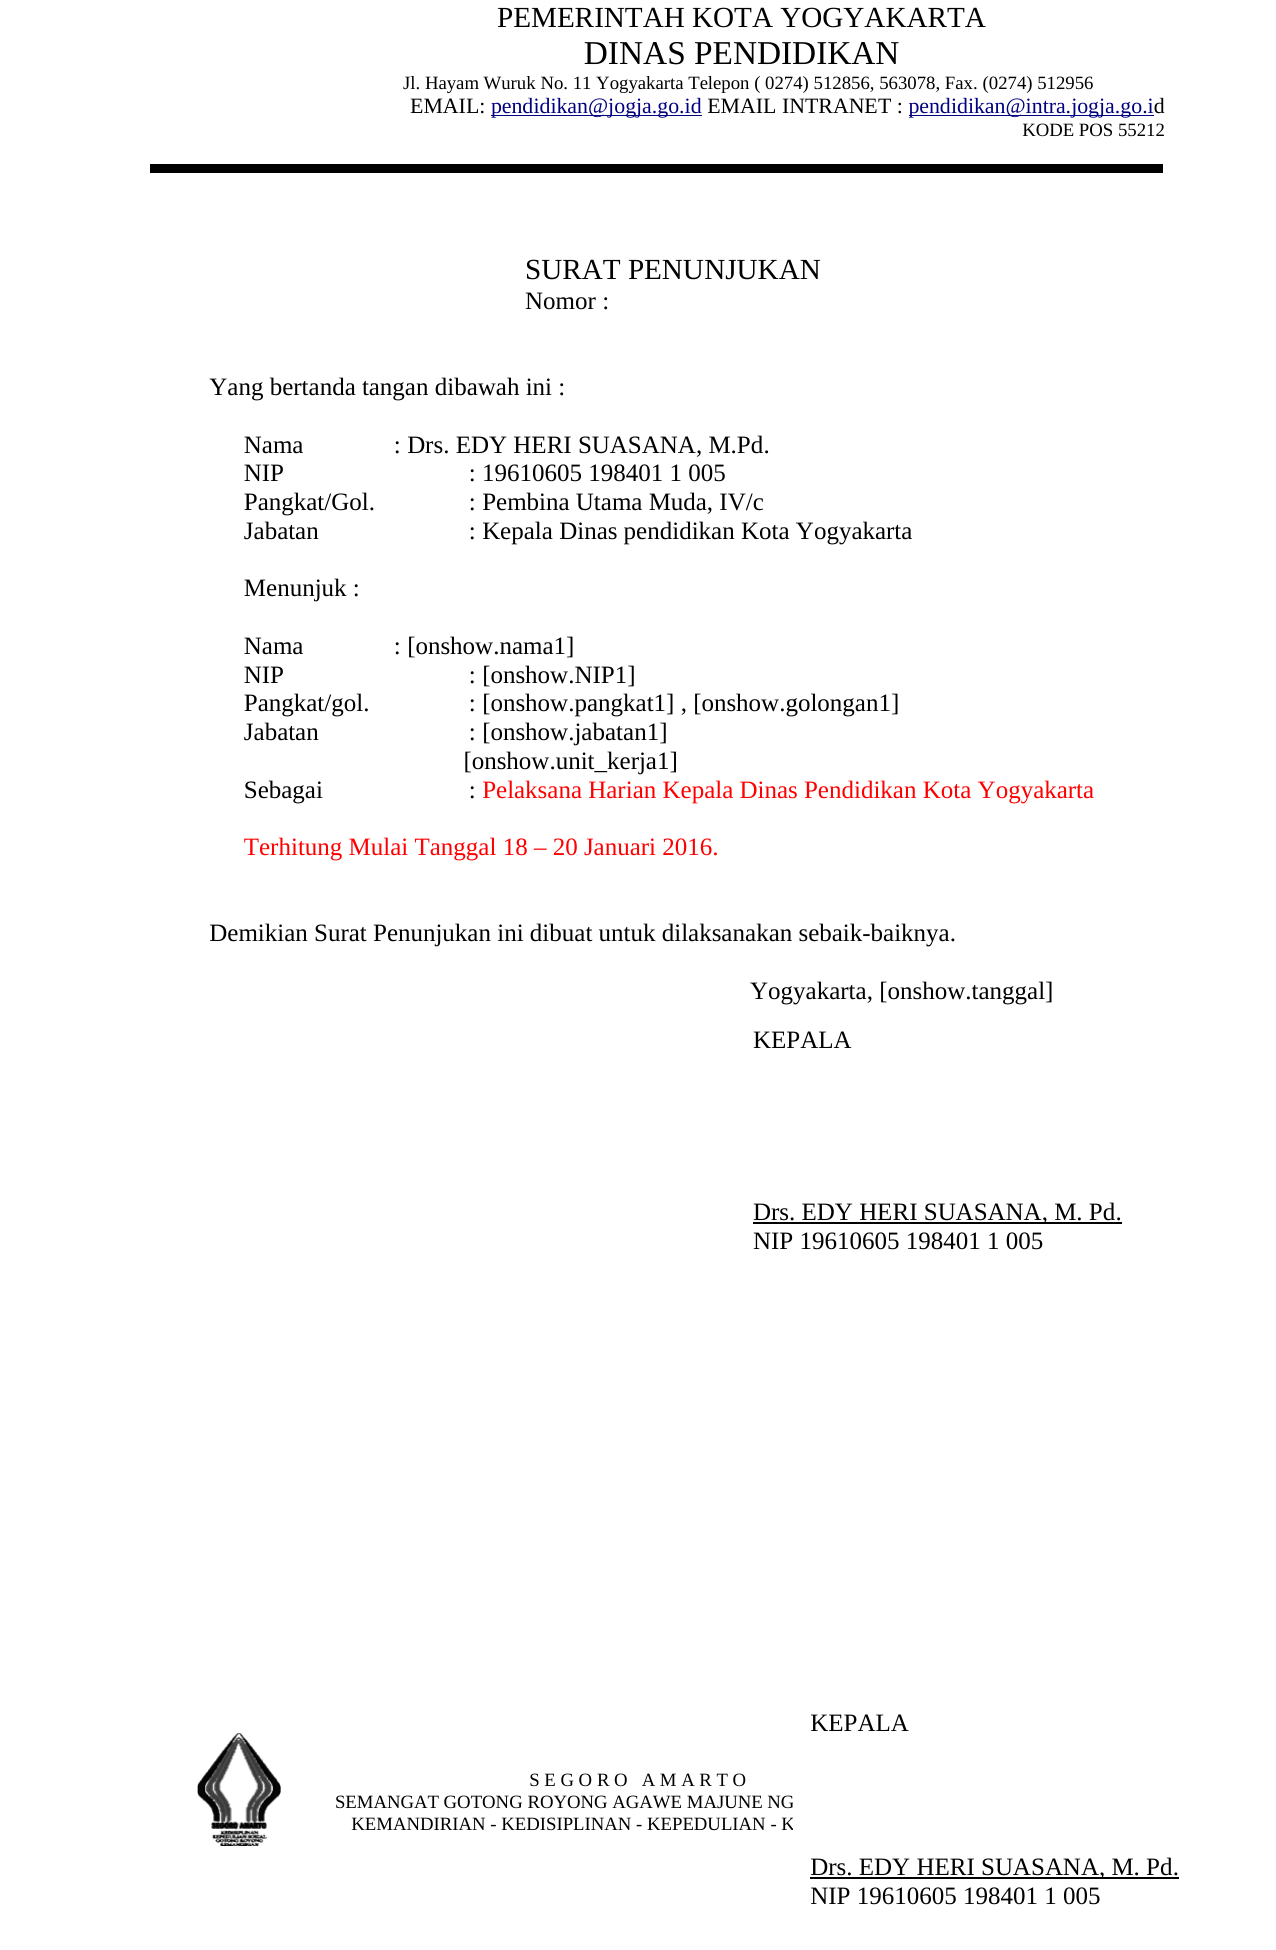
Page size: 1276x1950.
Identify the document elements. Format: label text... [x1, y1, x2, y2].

text Jabatan : [onshow.jabatan1] [244, 717, 1125, 746]
text Menunjuk : [244, 573, 1125, 602]
text Sebagai : Pelaksana Harian Kepala Dinas Pendidikan Kota Yogyakarta [244, 775, 1125, 803]
text NIP 19610605 198401 1 005 [753, 1226, 1201, 1255]
text Jabatan : Kepala Dinas pendidikan Kota Yogyakarta [244, 516, 1125, 545]
text KEPALA [753, 1025, 1201, 1053]
text Nomor : [150, 286, 1125, 315]
text Nama : Drs. EDY HERI SUASANA, M.Pd. [244, 430, 1125, 458]
text Yang bertanda tangan dibawah ini : [209, 372, 1125, 401]
text KEPALA [810, 1708, 1258, 1737]
text Nama : [onshow.nama1] [244, 631, 1125, 660]
text : [onshow.unit_kerja1] [394, 746, 1125, 775]
text NIP 19610605 198401 1 005 [810, 1881, 1258, 1910]
text Terhitung Mulai Tanggal 18 – 20 Januari 2016. [244, 832, 1125, 861]
text Drs. EDY HERI SUASANA, M. Pd. [753, 1197, 1201, 1226]
text Drs. EDY HERI SUASANA, M. Pd. [810, 1852, 1258, 1881]
text NIP : 19610605 198401 1 005 [244, 458, 1125, 487]
text Pangkat/Gol. : Pembina Utama Muda, IV/c [244, 487, 1125, 516]
table_header PEMERINTAH KOTA YOGYAKARTA DINAS PENDIDIKAN Jl. Hayam Wuruk No. 11 Yogyakarta Telepon ( 0274) 512856, 563078, Fax. (0274) 512956 EMAIL: pendidikan@jogja.go.id EMAIL INTRANET : pendidikan@intra.jogja.go.id KODE POS 55212 [307, 0, 1176, 166]
text Pangkat/gol. : [onshow.pangkat1] , [onshow.golongan1] [244, 688, 1125, 717]
text Demikian Surat Penunjukan ini dibuat untuk dilaksanakan sebaik-baiknya. [209, 918, 1125, 947]
text Yogyakarta, [onshow.tanggal] [675, 976, 1125, 1005]
text NIP : [onshow.NIP1] [244, 660, 1125, 688]
table_header [150, 0, 307, 164]
text SURAT PENUNJUKAN [150, 252, 1125, 286]
